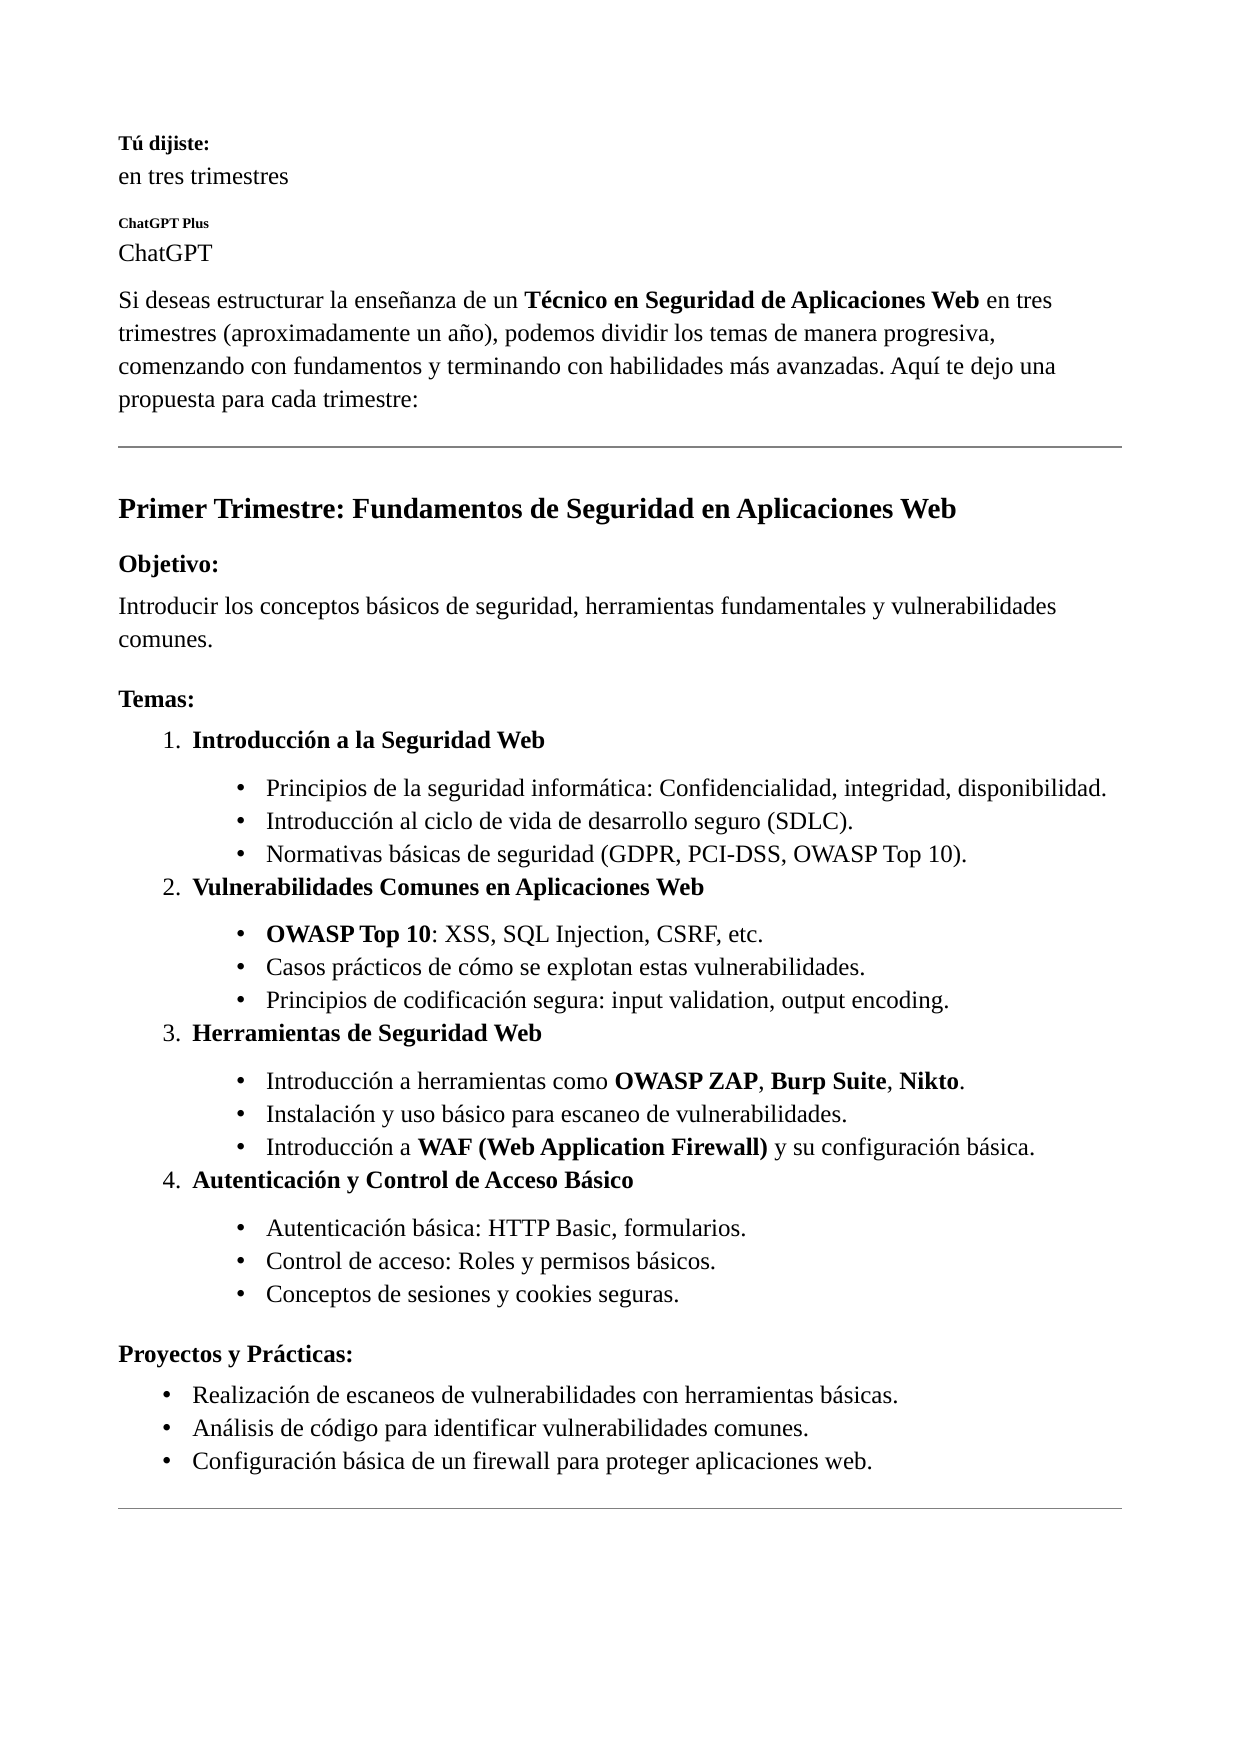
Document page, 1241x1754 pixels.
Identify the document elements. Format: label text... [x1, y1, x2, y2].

list Introducción a la Seguridad Web [162, 725, 1122, 754]
list Conceptos de sesiones y cookies seguras. [236, 1279, 1122, 1307]
list Autenticación básica: HTTP Basic, formularios. [236, 1213, 1122, 1241]
list Normativas básicas de seguridad (GDPR, PCI-DSS, OWASP Top 10). [236, 839, 1122, 867]
list Casos prácticos de cómo se explotan estas vulnerabilidades. [236, 952, 1122, 981]
list Introducción al ciclo de vida de desarrollo seguro (SDLC). [236, 806, 1122, 834]
subtitle Primer Trimestre: Fundamentos de Seguridad en Aplicaciones Web [118, 491, 1122, 524]
list Configuración básica de un firewall para proteger aplicaciones web. [162, 1446, 1122, 1475]
subtitle Temas: [118, 684, 1122, 713]
subtitle Objetivo: [118, 549, 1122, 578]
subtitle ChatGPT Plus [118, 215, 1122, 232]
list Autenticación y Control de Acceso Básico [162, 1165, 1122, 1194]
list Principios de codificación segura: input validation, output encoding. [236, 985, 1122, 1014]
subtitle Proyectos y Prácticas: [118, 1339, 1122, 1368]
list Herramientas de Seguridad Web [162, 1018, 1122, 1047]
list Realización de escaneos de vulnerabilidades con herramientas básicas. [162, 1380, 1122, 1409]
list Principios de la seguridad informática: Confidencialidad, integridad, disponibilidad. [236, 773, 1122, 801]
text en tres trimestres [118, 161, 1122, 190]
subtitle Tú dijiste: [118, 131, 1122, 155]
list Instalación y uso básico para escaneo de vulnerabilidades. [236, 1099, 1122, 1128]
list Control de acceso: Roles y permisos básicos. [236, 1246, 1122, 1274]
list Vulnerabilidades Comunes en Aplicaciones Web [162, 872, 1122, 901]
list Introducción a herramientas como OWASP ZAP, Burp Suite, Nikto. [236, 1066, 1122, 1095]
text Introducir los conceptos básicos de seguridad, herramientas fundamentales y vulnerabilidades comunes. [118, 591, 1122, 652]
text Si deseas estructurar la enseñanza de un Técnico en Seguridad de Aplicaciones Web en tres trimestres (aproximadamente un año), podemos dividir los temas de manera progresiva, comenzando con fundamentos y terminando con habilidades más avanzadas. Aquí te dejo una propuesta para cada trimestre: [118, 285, 1122, 413]
list Introducción a WAF (Web Application Firewall) y su configuración básica. [236, 1132, 1122, 1161]
list Análisis de código para identificar vulnerabilidades comunes. [162, 1413, 1122, 1442]
text ChatGPT [118, 238, 1122, 267]
list OWASP Top 10: XSS, SQL Injection, CSRF, etc. [236, 919, 1122, 948]
